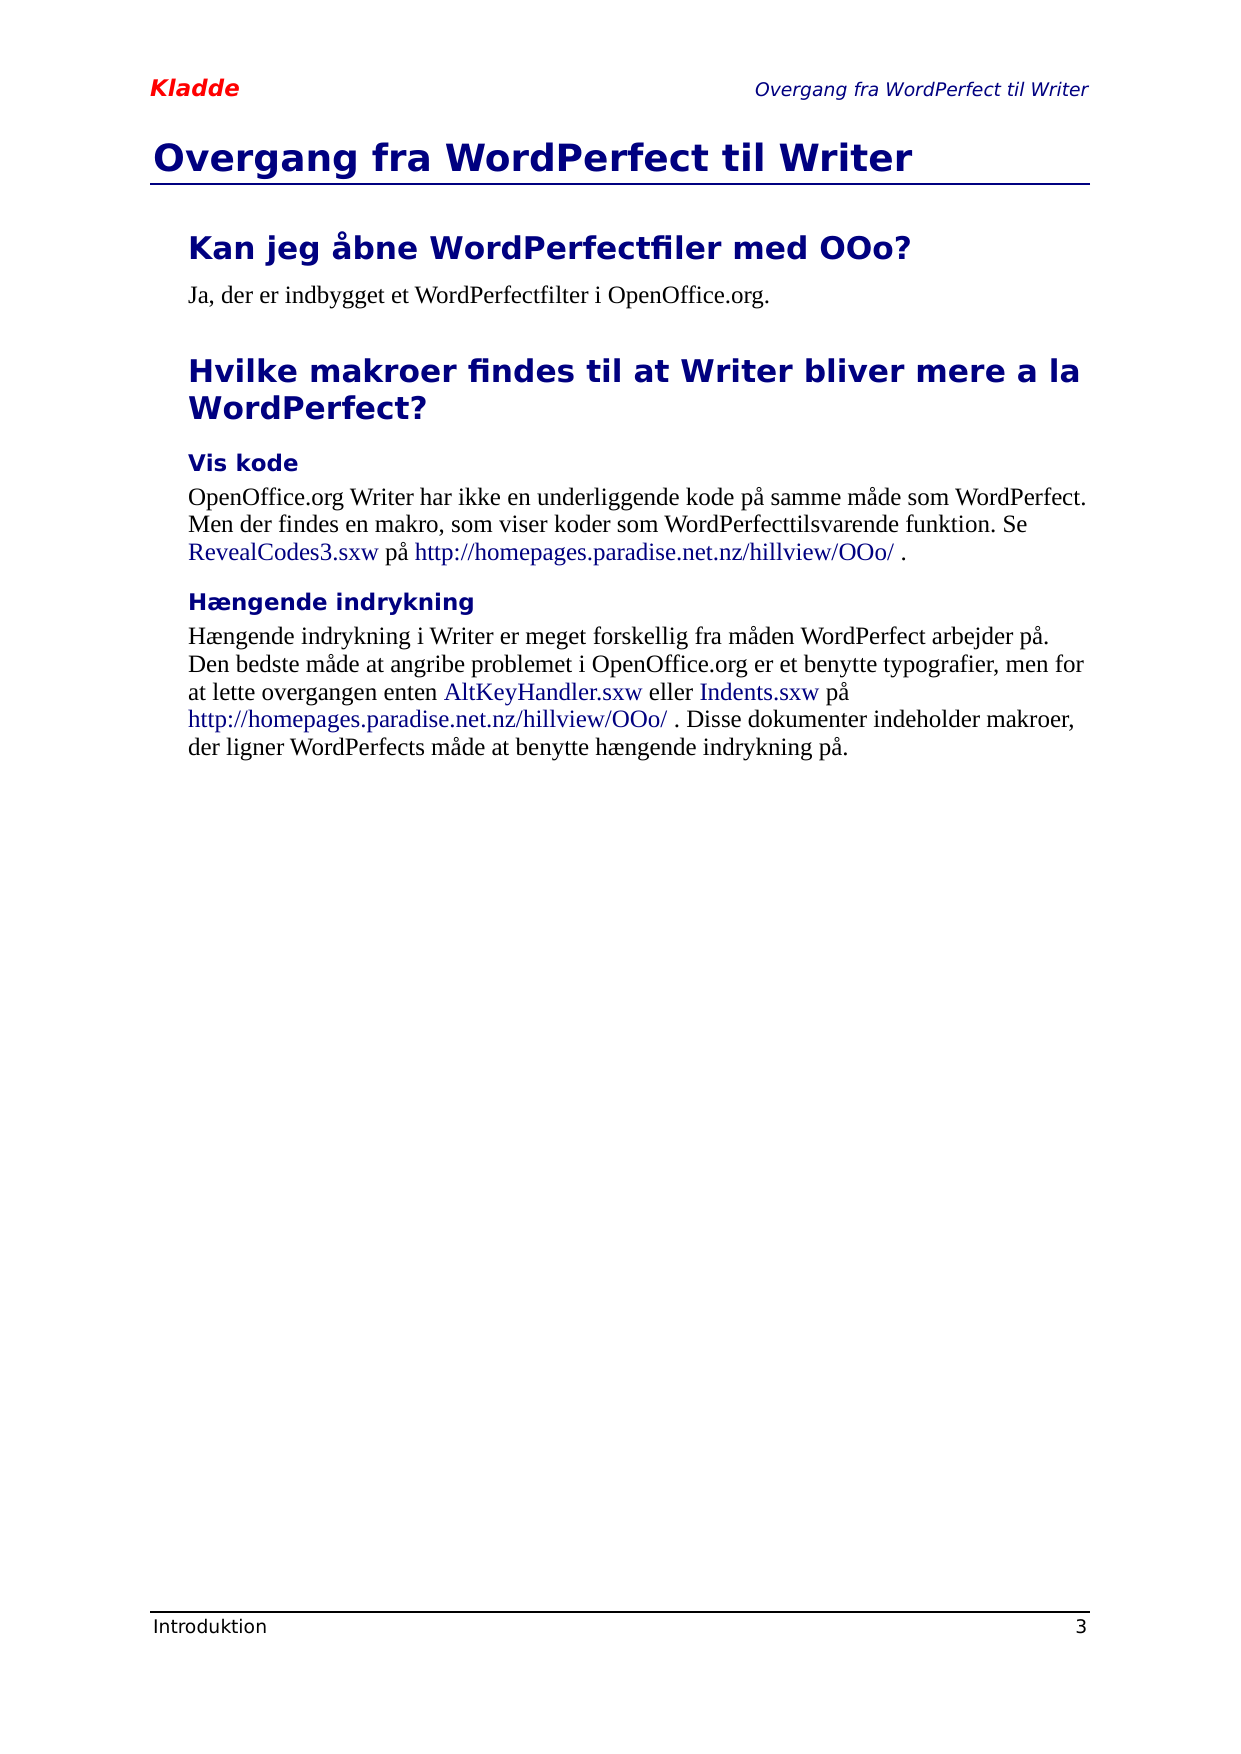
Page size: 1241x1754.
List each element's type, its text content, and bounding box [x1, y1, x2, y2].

subtitle Overgang fra WordPerfect til Writer [150, 134, 1090, 183]
subtitle Hvilke makroer findes til at Writer bliver mere a la WordPerfect? [188, 354, 1090, 426]
subtitle Hængende indrykning [188, 589, 1090, 616]
text Hængende indrykning i Writer er meget forskellig fra måden WordPerfect arbejder på. Den bedste måde at angribe problemet i OpenOffice.org er et benytte typografier, men for at lette overgangen enten AltKeyHandler.sxw eller Indents.sxw på http://homepages.paradise.net.nz/hillview/OOo/ . Disse dokumenter indeholder makroer, der ligner WordPerfects måde at benytte hængende indrykning på. [188, 622, 1090, 761]
subtitle Kan jeg åbne WordPerfectfiler med OOo? [188, 230, 1090, 267]
subtitle Vis kode [188, 450, 1090, 477]
text Ja, der er indbygget et WordPerfectfilter i OpenOffice.org. [188, 281, 1090, 309]
text OpenOffice.org Writer har ikke en underliggende kode på samme måde som WordPerfect. Men der findes en makro, som viser koder som WordPerfecttilsvarende funktion. Se RevealCodes3.sxw på http://homepages.paradise.net.nz/hillview/OOo/ . [188, 483, 1090, 566]
